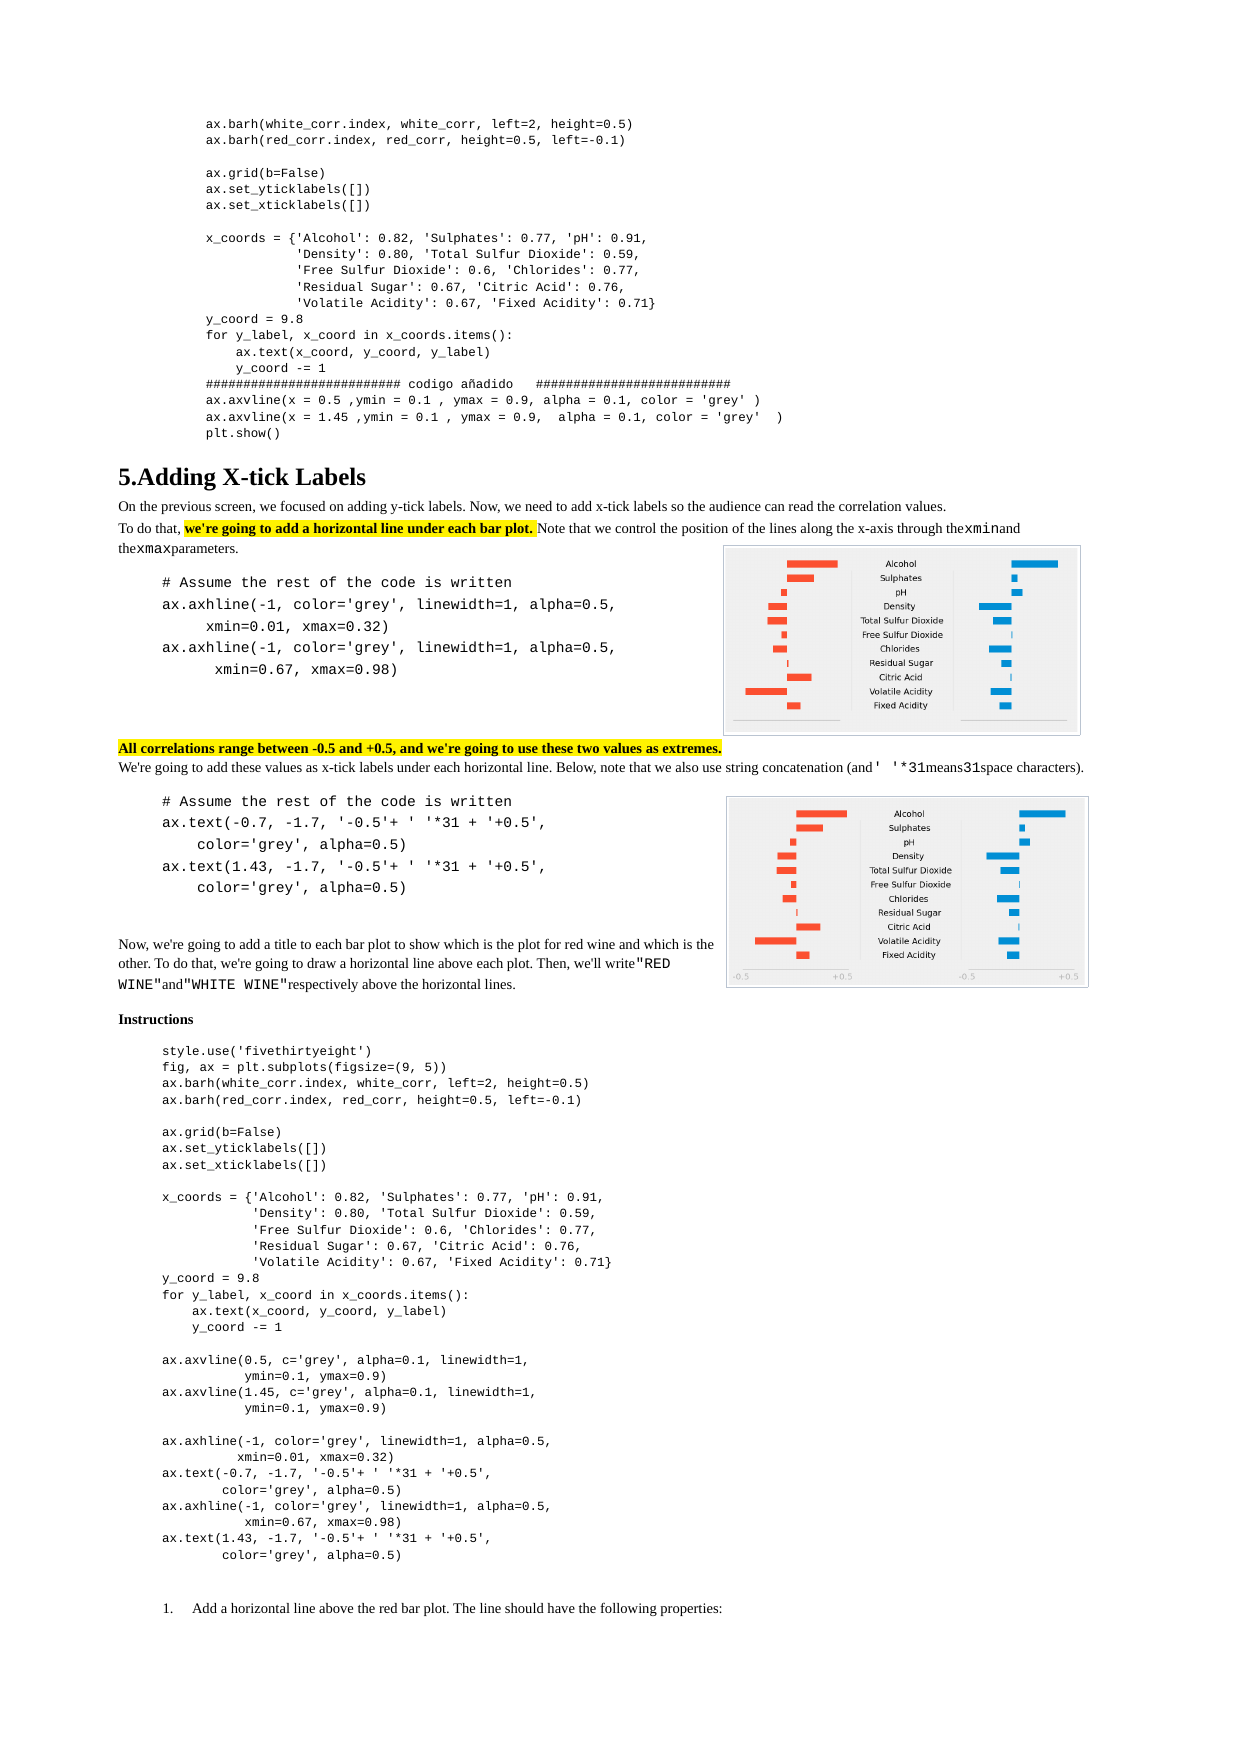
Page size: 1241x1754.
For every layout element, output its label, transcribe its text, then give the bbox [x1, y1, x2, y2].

text [1081, 662, 1122, 679]
text 'Residual Sugar': 0.67, 'Citric Acid': 0.76, [162, 1240, 1122, 1254]
text ax.set_xticklabels([]) [162, 1159, 1122, 1173]
text for y_label, x_coord in x_coords.items(): [162, 1289, 1122, 1303]
text ax.axvline(x = 0.5 ,ymin = 0.1 , ymax = 0.9, alpha = 0.1, color = 'grey' ) [206, 394, 1122, 408]
text ax.set_xticklabels([]) [206, 199, 1122, 213]
text 'Free Sulfur Dioxide': 0.6, 'Chlorides': 0.77, [162, 1224, 1122, 1238]
text plt.show() [206, 427, 1122, 441]
text ax.text(x_coord, y_coord, y_label) [162, 1305, 1122, 1319]
text ax.text(-0.7, -1.7, '-0.5'+ ' '*31 + '+0.5', [162, 1467, 1122, 1482]
list Add a horizontal line above the red bar plot. The line should have the following properties: [162, 1600, 1122, 1617]
text color='grey', alpha=0.5) [162, 837, 726, 854]
text Now, we're going to add a title to each bar plot to show which is the plot for red wine and which is the other. To do that, we're going to draw a horizontal line above each plot. Then, we'll write"RED WINE"and"WHITE WINE"respectively above the horizontal lines. [118, 936, 1122, 994]
text ax.axvline(1.45, c='grey', alpha=0.1, linewidth=1, [162, 1386, 1122, 1400]
text ax.set_yticklabels([]) [206, 183, 1122, 197]
text On the previous screen, we focused on adding y-tick labels. Now, we need to add x-tick labels so the audience can read the correlation values. [118, 498, 1122, 514]
text # Assume the rest of the code is written [162, 794, 1122, 810]
text x_coords = {'Alcohol': 0.82, 'Sulphates': 0.77, 'pH': 0.91, [162, 1191, 1122, 1205]
text ax.set_yticklabels([]) [162, 1142, 1122, 1157]
text ymin=0.1, ymax=0.9) [162, 1370, 1122, 1384]
text 'Volatile Acidity': 0.67, 'Fixed Acidity': 0.71} [206, 297, 1122, 311]
text To do that, we're going to add a horizontal line under each bar plot. Note that we control the position of the lines along the x-axis through thexminand thexmaxparameters. [118, 520, 1122, 735]
text ax.barh(white_corr.index, white_corr, left=2, height=0.5) [162, 1077, 1122, 1092]
text Instructions [118, 1011, 1122, 1028]
text style.use('fivethirtyeight') [162, 1045, 1122, 1059]
text ax.axhline(-1, color='grey', linewidth=1, alpha=0.5, [162, 597, 722, 614]
text ax.barh(red_corr.index, red_corr, height=0.5, left=-0.1) [206, 134, 1122, 148]
text y_coord -= 1 [162, 1321, 1122, 1335]
picture [725, 548, 1078, 732]
text ax.text(1.43, -1.7, '-0.5'+ ' '*31 + '+0.5', [162, 1532, 1122, 1547]
text fig, ax = plt.subplots(figsize=(9, 5)) [162, 1061, 1122, 1075]
text xmin=0.67, xmax=0.98) [162, 662, 722, 679]
text ax.text(x_coord, y_coord, y_label) [206, 346, 1122, 360]
text ax.axhline(-1, color='grey', linewidth=1, alpha=0.5, [162, 1435, 1122, 1449]
text xmin=0.01, xmax=0.32) [162, 1451, 1122, 1465]
text ax.axvline(x = 1.45 ,ymin = 0.1 , ymax = 0.9, alpha = 0.1, color = 'grey' ) [206, 411, 1122, 425]
text ax.text(-0.7, -1.7, '-0.5'+ ' '*31 + '+0.5', [162, 816, 726, 832]
text ax.axvline(0.5, c='grey', alpha=0.1, linewidth=1, [162, 1354, 1122, 1368]
text All correlations range between -0.5 and +0.5, and we're going to use these two values as extremes. [118, 739, 1122, 756]
text [727, 797, 1088, 987]
text y_coord = 9.8 [206, 313, 1122, 327]
text for y_label, x_coord in x_coords.items(): [206, 329, 1122, 343]
text 'Density': 0.80, 'Total Sulfur Dioxide': 0.59, [162, 1207, 1122, 1222]
text ########################## codigo añadido ########################## [206, 378, 1122, 392]
text ymin=0.1, ymax=0.9) [162, 1402, 1122, 1417]
text We're going to add these values as x-tick labels under each horizontal line. Below, note that we also use string concatenation (and' '*31means31space characters). [118, 759, 1122, 777]
text xmin=0.67, xmax=0.98) [162, 1516, 1122, 1530]
text [1081, 619, 1122, 635]
text 'Residual Sugar': 0.67, 'Citric Acid': 0.76, [206, 281, 1122, 295]
text x_coords = {'Alcohol': 0.82, 'Sulphates': 0.77, 'pH': 0.91, [206, 232, 1122, 246]
text color='grey', alpha=0.5) [162, 881, 726, 897]
text ax.text(1.43, -1.7, '-0.5'+ ' '*31 + '+0.5', [162, 859, 726, 875]
text ax.axhline(-1, color='grey', linewidth=1, alpha=0.5, [162, 1500, 1122, 1514]
text [1089, 881, 1122, 897]
text 'Free Sulfur Dioxide': 0.6, 'Chlorides': 0.77, [206, 264, 1122, 278]
text color='grey', alpha=0.5) [162, 1484, 1122, 1498]
picture [728, 798, 1085, 985]
text ax.barh(white_corr.index, white_corr, left=2, height=0.5) [206, 118, 1122, 132]
text xmin=0.01, xmax=0.32) [162, 619, 722, 635]
text y_coord -= 1 [206, 362, 1122, 376]
text ax.axhline(-1, color='grey', linewidth=1, alpha=0.5, [162, 641, 722, 657]
text color='grey', alpha=0.5) [162, 1549, 1122, 1563]
text 'Volatile Acidity': 0.67, 'Fixed Acidity': 0.71} [162, 1256, 1122, 1270]
text ax.barh(red_corr.index, red_corr, height=0.5, left=-0.1) [162, 1094, 1122, 1108]
text ax.grid(b=False) [206, 167, 1122, 181]
text 'Density': 0.80, 'Total Sulfur Dioxide': 0.59, [206, 248, 1122, 262]
text ax.grid(b=False) [162, 1126, 1122, 1140]
text [1089, 837, 1122, 854]
text 5.Adding X-tick Labels [118, 462, 1122, 491]
text y_coord = 9.8 [162, 1272, 1122, 1287]
text # Assume the rest of the code is written [162, 576, 722, 592]
